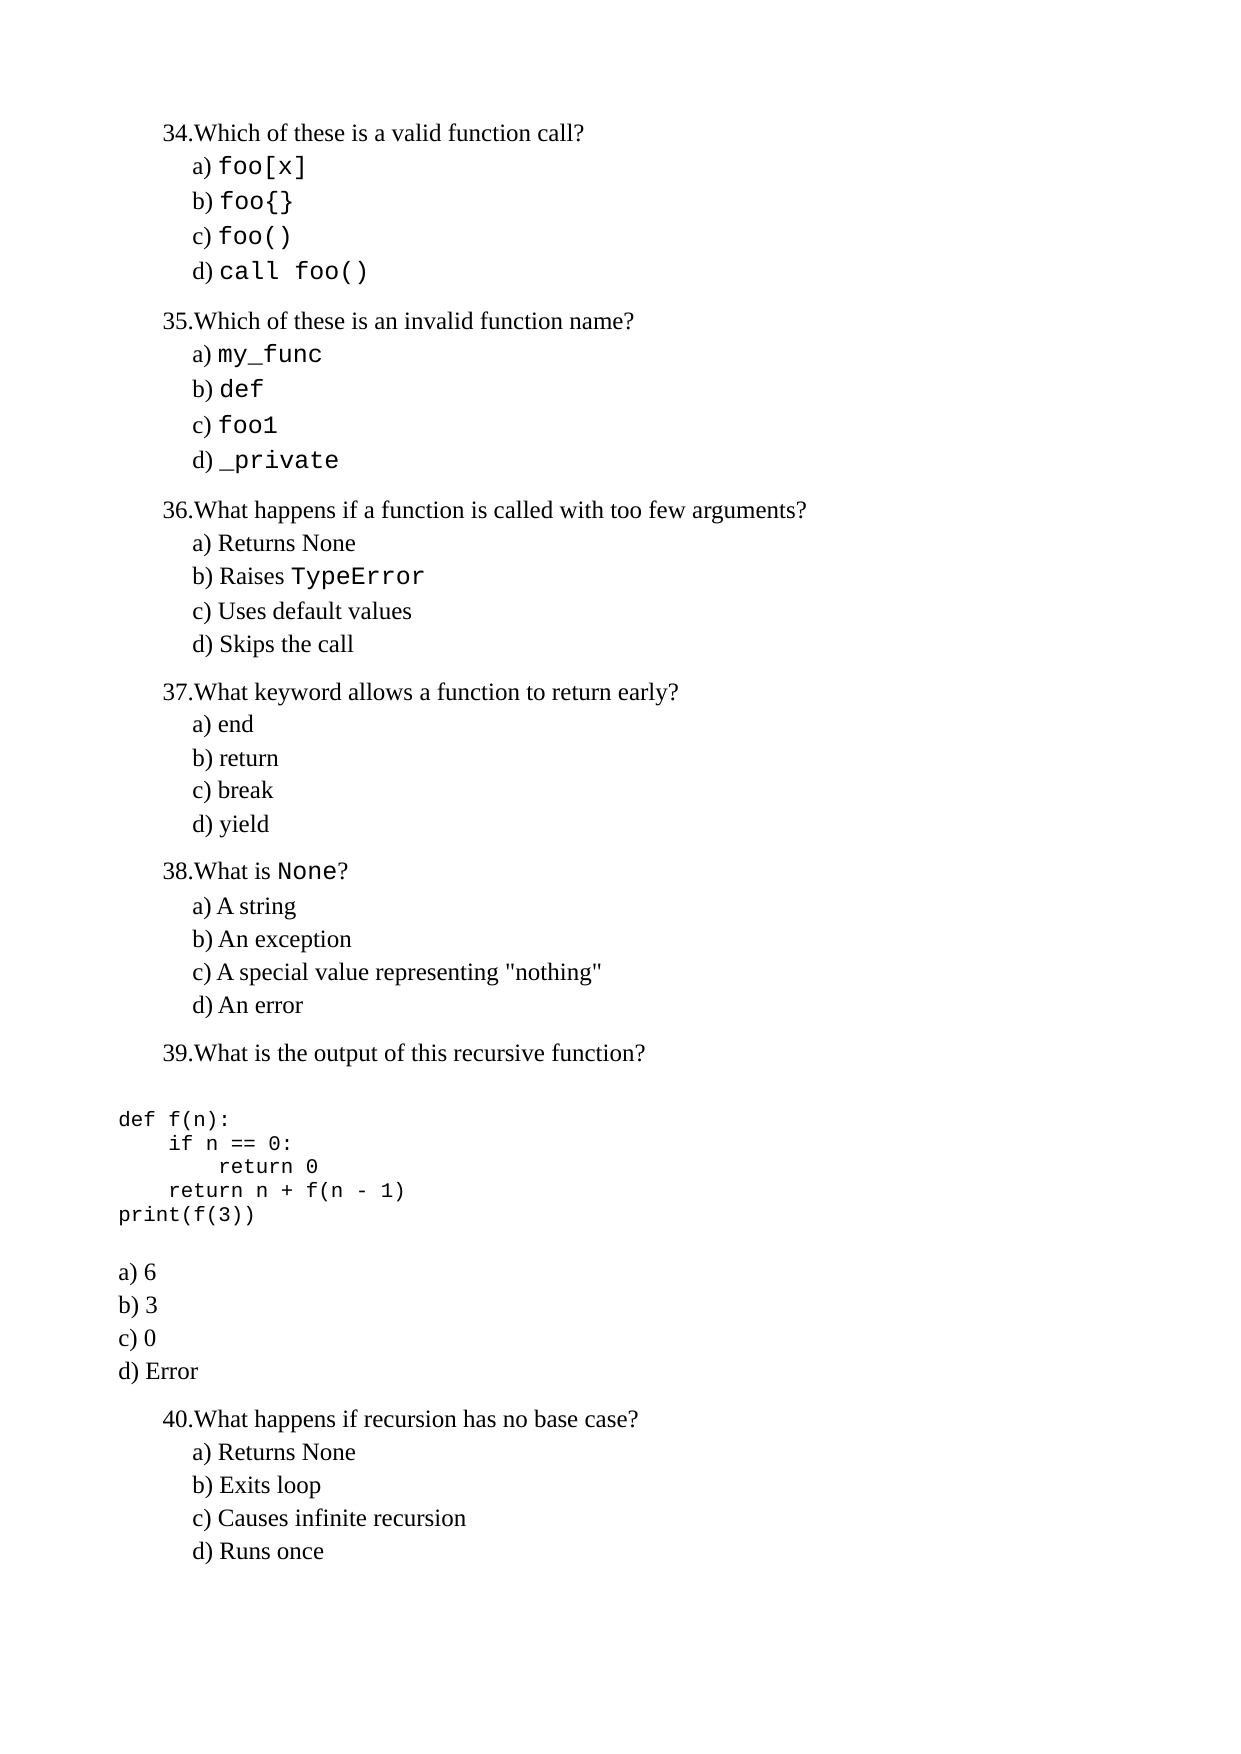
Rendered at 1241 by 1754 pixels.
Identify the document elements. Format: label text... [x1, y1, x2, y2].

text a) 6 b) 3 c) 0 d) Error [118, 1257, 1122, 1385]
list What keyword allows a function to return early? a) end b) return c) break d) yield [162, 677, 1122, 837]
list Which of these is an invalid function name? a) my_func b) def c) foo1 d) _private [162, 306, 1122, 476]
list What happens if recursion has no base case? a) Returns None b) Exits loop c) Causes infinite recursion d) Runs once [162, 1404, 1122, 1564]
list What is the output of this recursive function? [162, 1038, 1122, 1067]
list Which of these is a valid function call? a) foo[x] b) foo{} c) foo() d) call foo() [162, 118, 1122, 287]
list What is None? a) A string b) An exception c) A special value representing "nothing" d) An error [162, 856, 1122, 1019]
text if n == 0: [118, 1133, 1122, 1157]
text return n + f(n - 1) [118, 1180, 1122, 1204]
text def f(n): [118, 1109, 1122, 1133]
text print(f(3)) [118, 1204, 1122, 1227]
text return 0 [118, 1157, 1122, 1180]
list What happens if a function is called with too few arguments? a) Returns None b) Raises TypeError c) Uses default values d) Skips the call [162, 495, 1122, 658]
